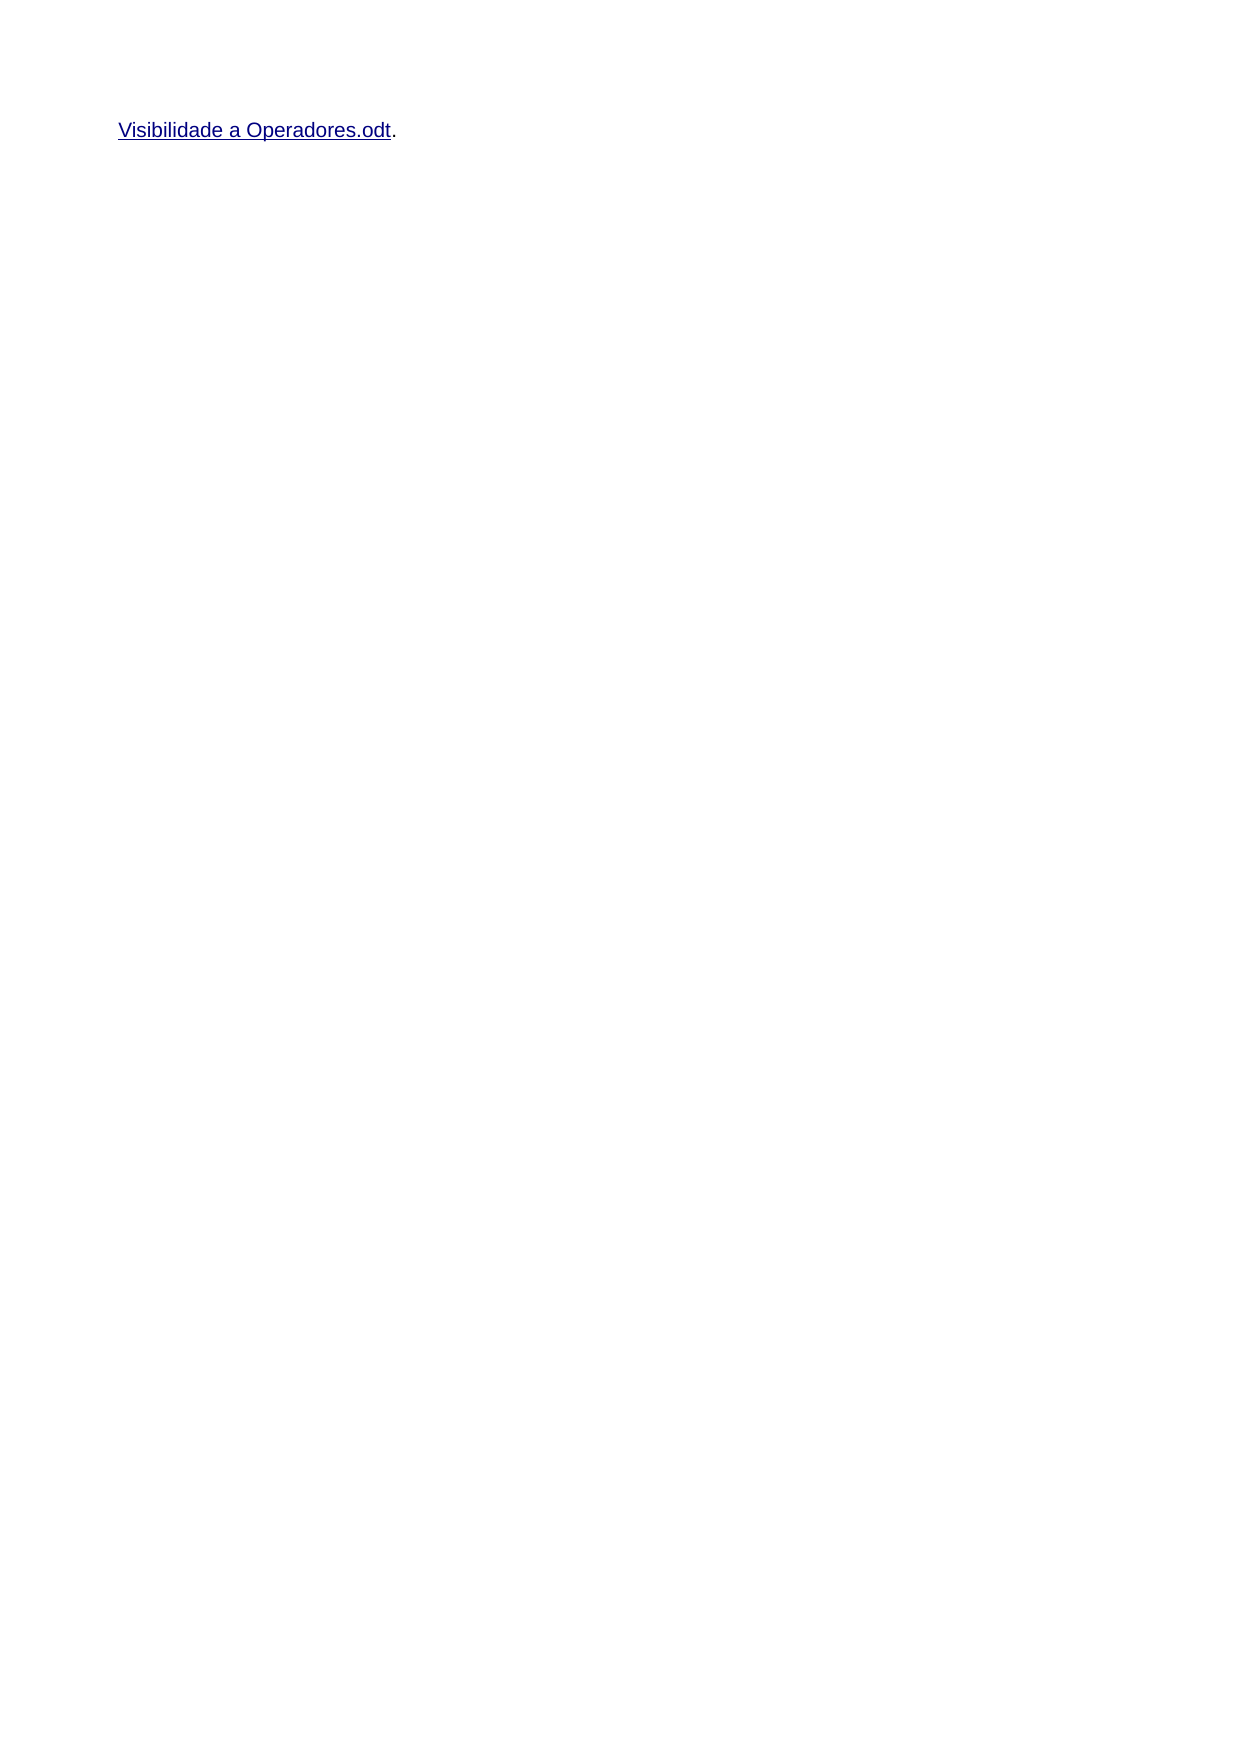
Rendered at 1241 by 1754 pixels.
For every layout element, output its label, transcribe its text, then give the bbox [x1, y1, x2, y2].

text Visibilidade a Operadores.odt. [118, 118, 1122, 142]
